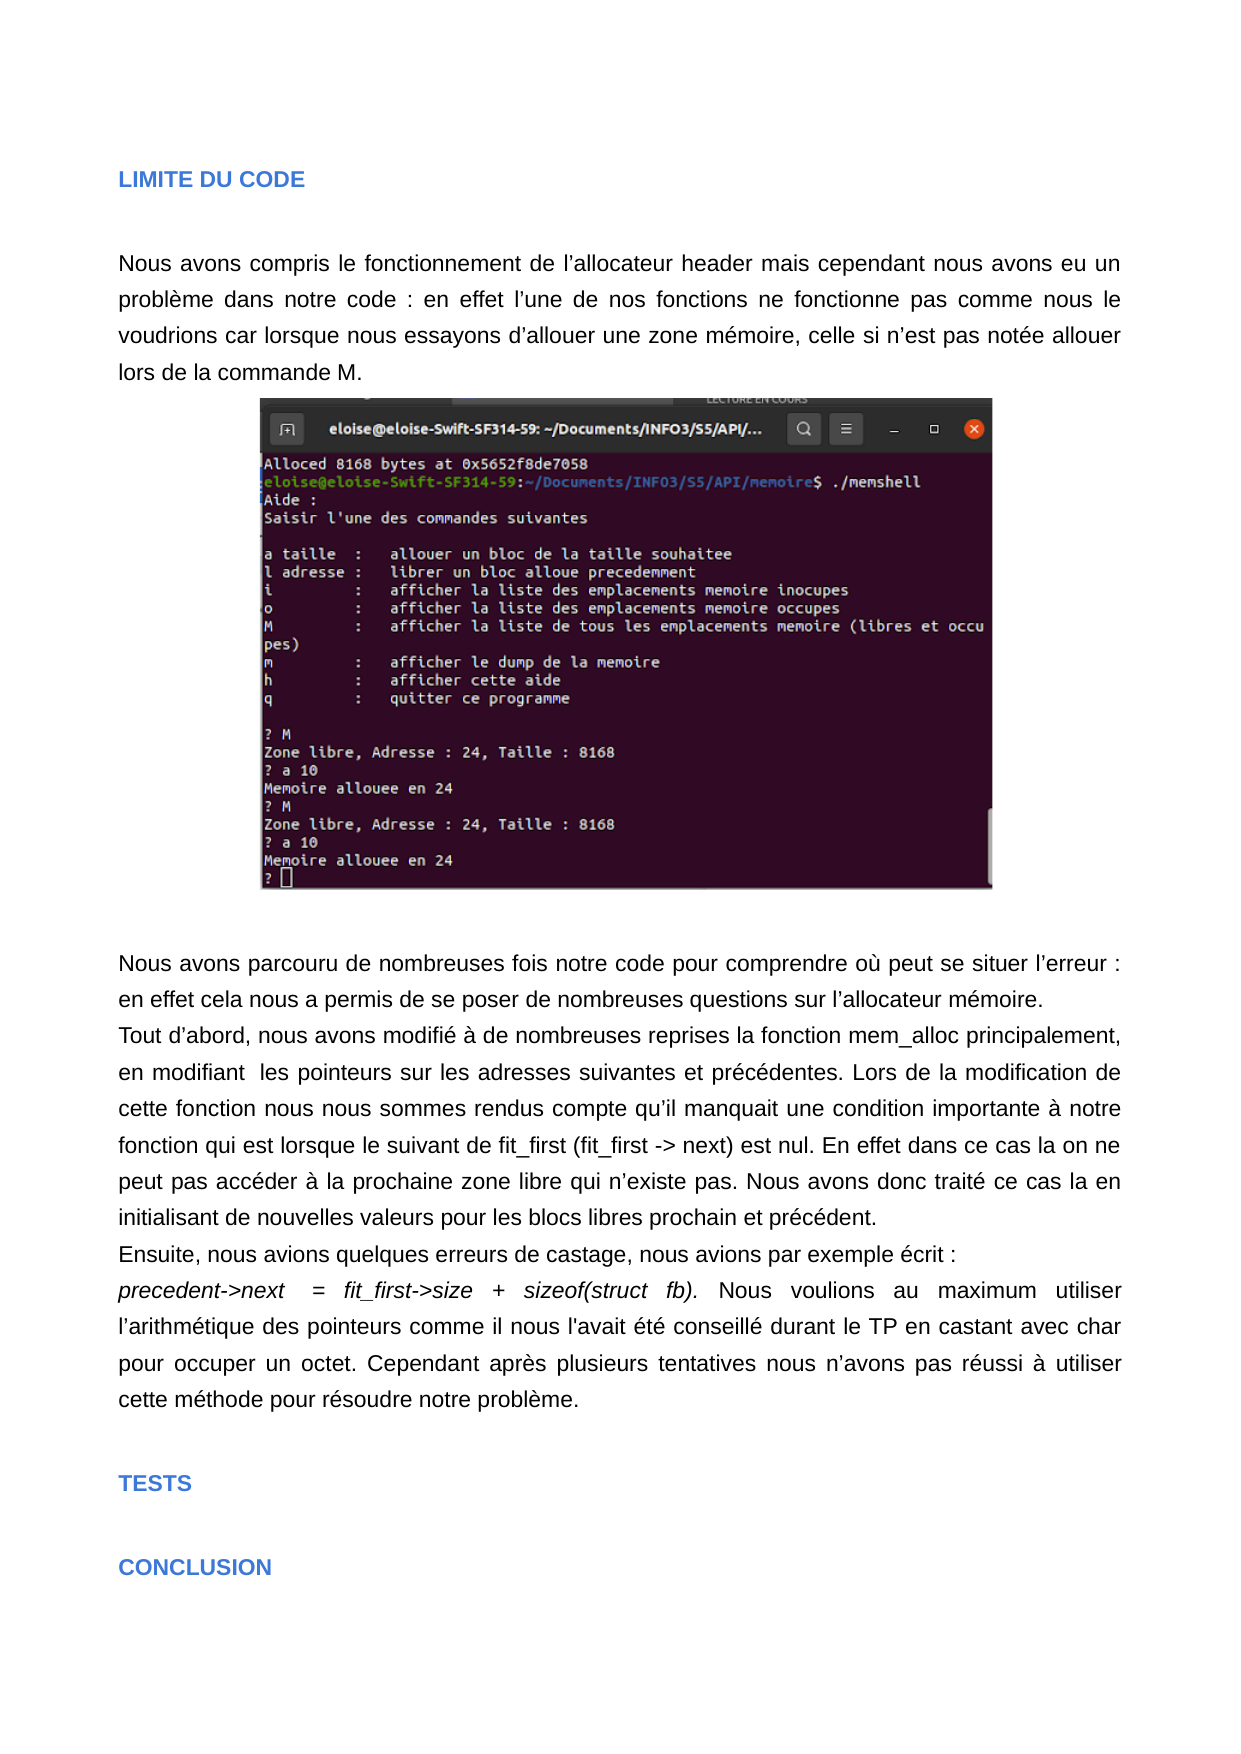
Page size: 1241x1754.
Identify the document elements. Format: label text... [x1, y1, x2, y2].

text TESTS [118, 1470, 1122, 1496]
text CONCLUSION [118, 1554, 1122, 1580]
text LIMITE DU CODE [118, 166, 1122, 192]
picture [259, 398, 399, 890]
text precedent->next = fit_first->size + sizeof(struct fb). Nous voulions au maximum utiliser l’arithmétique des pointeurs comme il nous l'avait été conseillé durant le TP en castant avec char pour occuper un octet. Cependant après plusieurs tentatives nous n’avons pas réussi à utiliser cette méthode pour résoudre notre problème. [118, 1277, 1122, 1412]
text Nous avons parcouru de nombreuses fois notre code pour comprendre où peut se situer l’erreur : en effet cela nous a permis de se poser de nombreuses questions sur l’allocateur mémoire. [118, 950, 1122, 1012]
text Ensuite, nous avions quelques erreurs de castage, nous avions par exemple écrit : [118, 1241, 1122, 1267]
text Nous avons compris le fonctionnement de l’allocateur header mais cependant nous avons eu un problème dans notre code : en effet l’une de nos fonctions ne fonctionne pas comme nous le voudrions car lorsque nous essayons d’allouer une zone mémoire, celle si n’est pas notée allouer lors de la commande M. [118, 250, 1122, 385]
text Tout d’abord, nous avons modifié à de nombreuses reprises la fonction mem_alloc principalement, en modifiant les pointeurs sur les adresses suivantes et précédentes. Lors de la modification de cette fonction nous nous sommes rendus compte qu’il manquait une condition importante à notre fonction qui est lorsque le suivant de fit_first (fit_first -> next) est nul. En effet dans ce cas la on ne peut pas accéder à la prochaine zone libre qui n’existe pas. Nous avons donc traité ce cas la en initialisant de nouvelles valeurs pour les blocs libres prochain et précédent. [118, 1022, 1122, 1231]
